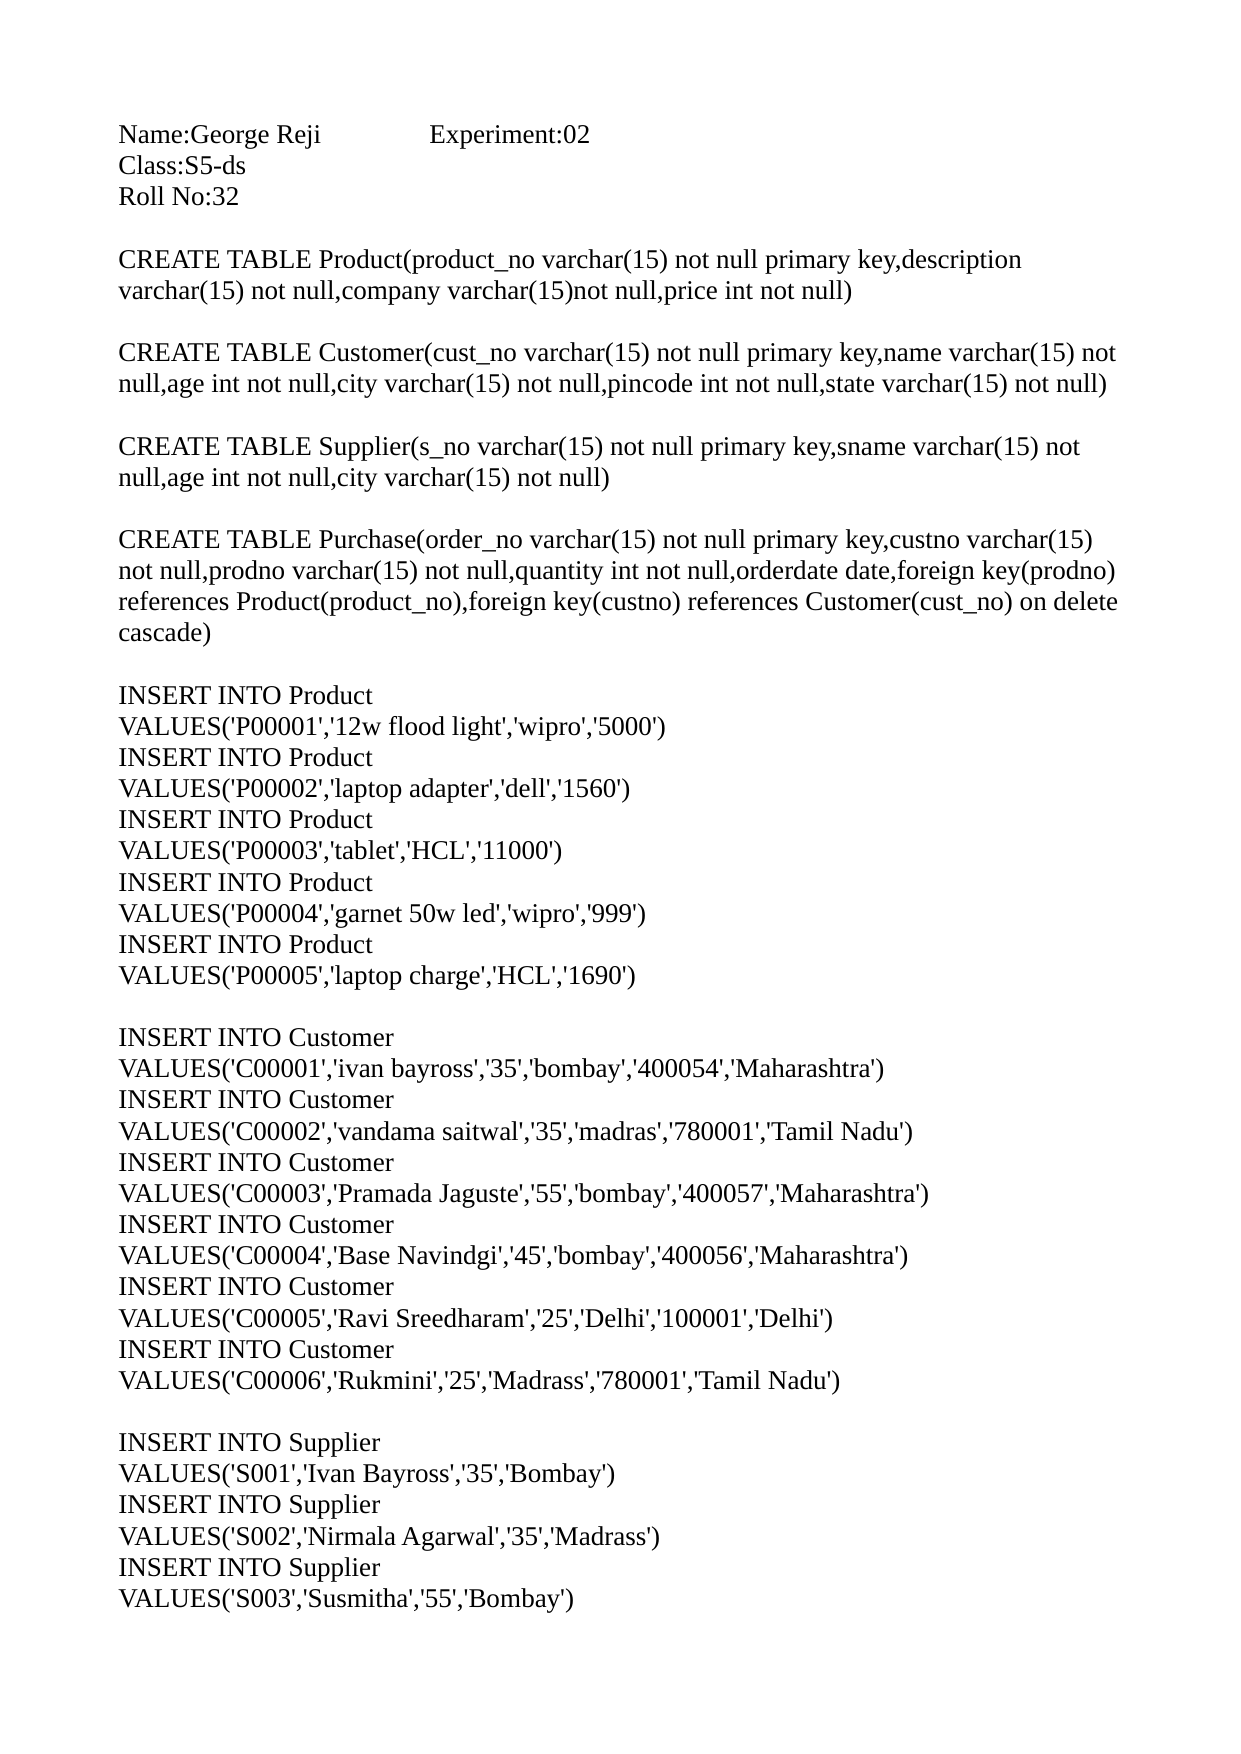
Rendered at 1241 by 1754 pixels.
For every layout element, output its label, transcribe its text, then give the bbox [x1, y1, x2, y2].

text INSERT INTO Supplier [118, 1426, 1122, 1457]
text INSERT INTO Product [118, 679, 1122, 710]
text INSERT INTO Customer [118, 1208, 1122, 1239]
text VALUES('P00003','tablet','HCL','11000') [118, 834, 1122, 866]
text Class:S5-ds [118, 149, 1122, 180]
text VALUES('C00003','Pramada Jaguste','55','bombay','400057','Maharashtra') [118, 1177, 1122, 1208]
text INSERT INTO Product [118, 803, 1122, 834]
text CREATE TABLE Supplier(s_no varchar(15) not null primary key,sname varchar(15) not null,age int not null,city varchar(15) not null) [118, 429, 1122, 492]
text INSERT INTO Product [118, 741, 1122, 772]
text INSERT INTO Supplier [118, 1488, 1122, 1520]
text INSERT INTO Customer [118, 1021, 1122, 1052]
text Roll No:32 [118, 180, 1122, 212]
text VALUES('P00002','laptop adapter','dell','1560') [118, 772, 1122, 803]
text Name:George Reji Experiment:02 [118, 118, 1122, 149]
text INSERT INTO Customer [118, 1333, 1122, 1364]
text VALUES('S001','Ivan Bayross','35','Bombay') [118, 1457, 1122, 1488]
text VALUES('S002','Nirmala Agarwal','35','Madrass') [118, 1520, 1122, 1551]
text INSERT INTO Product [118, 866, 1122, 897]
text INSERT INTO Customer [118, 1146, 1122, 1177]
text VALUES('C00005','Ravi Sreedharam','25','Delhi','100001','Delhi') [118, 1302, 1122, 1333]
text VALUES('C00002','vandama saitwal','35','madras','780001','Tamil Nadu') [118, 1115, 1122, 1146]
text VALUES('P00001','12w flood light','wipro','5000') [118, 710, 1122, 741]
text VALUES('C00006','Rukmini','25','Madrass','780001','Tamil Nadu') [118, 1364, 1122, 1395]
text INSERT INTO Customer [118, 1271, 1122, 1302]
text INSERT INTO Supplier [118, 1551, 1122, 1582]
text CREATE TABLE Purchase(order_no varchar(15) not null primary key,custno varchar(15) not null,prodno varchar(15) not null,quantity int not null,orderdate date,foreign key(prodno) references Product(product_no),foreign key(custno) references Customer(cust_no) on delete cascade) [118, 523, 1122, 648]
text VALUES('C00004','Base Navindgi','45','bombay','400056','Maharashtra') [118, 1239, 1122, 1271]
text VALUES('P00004','garnet 50w led','wipro','999') [118, 897, 1122, 928]
text INSERT INTO Product [118, 928, 1122, 959]
text CREATE TABLE Product(product_no varchar(15) not null primary key,description varchar(15) not null,company varchar(15)not null,price int not null) [118, 243, 1122, 305]
text INSERT INTO Customer [118, 1084, 1122, 1115]
text CREATE TABLE Customer(cust_no varchar(15) not null primary key,name varchar(15) not null,age int not null,city varchar(15) not null,pincode int not null,state varchar(15) not null) [118, 336, 1122, 398]
text VALUES('S003','Susmitha','55','Bombay') [118, 1582, 1122, 1613]
text VALUES('P00005','laptop charge','HCL','1690') [118, 959, 1122, 990]
text VALUES('C00001','ivan bayross','35','bombay','400054','Maharashtra') [118, 1052, 1122, 1084]
